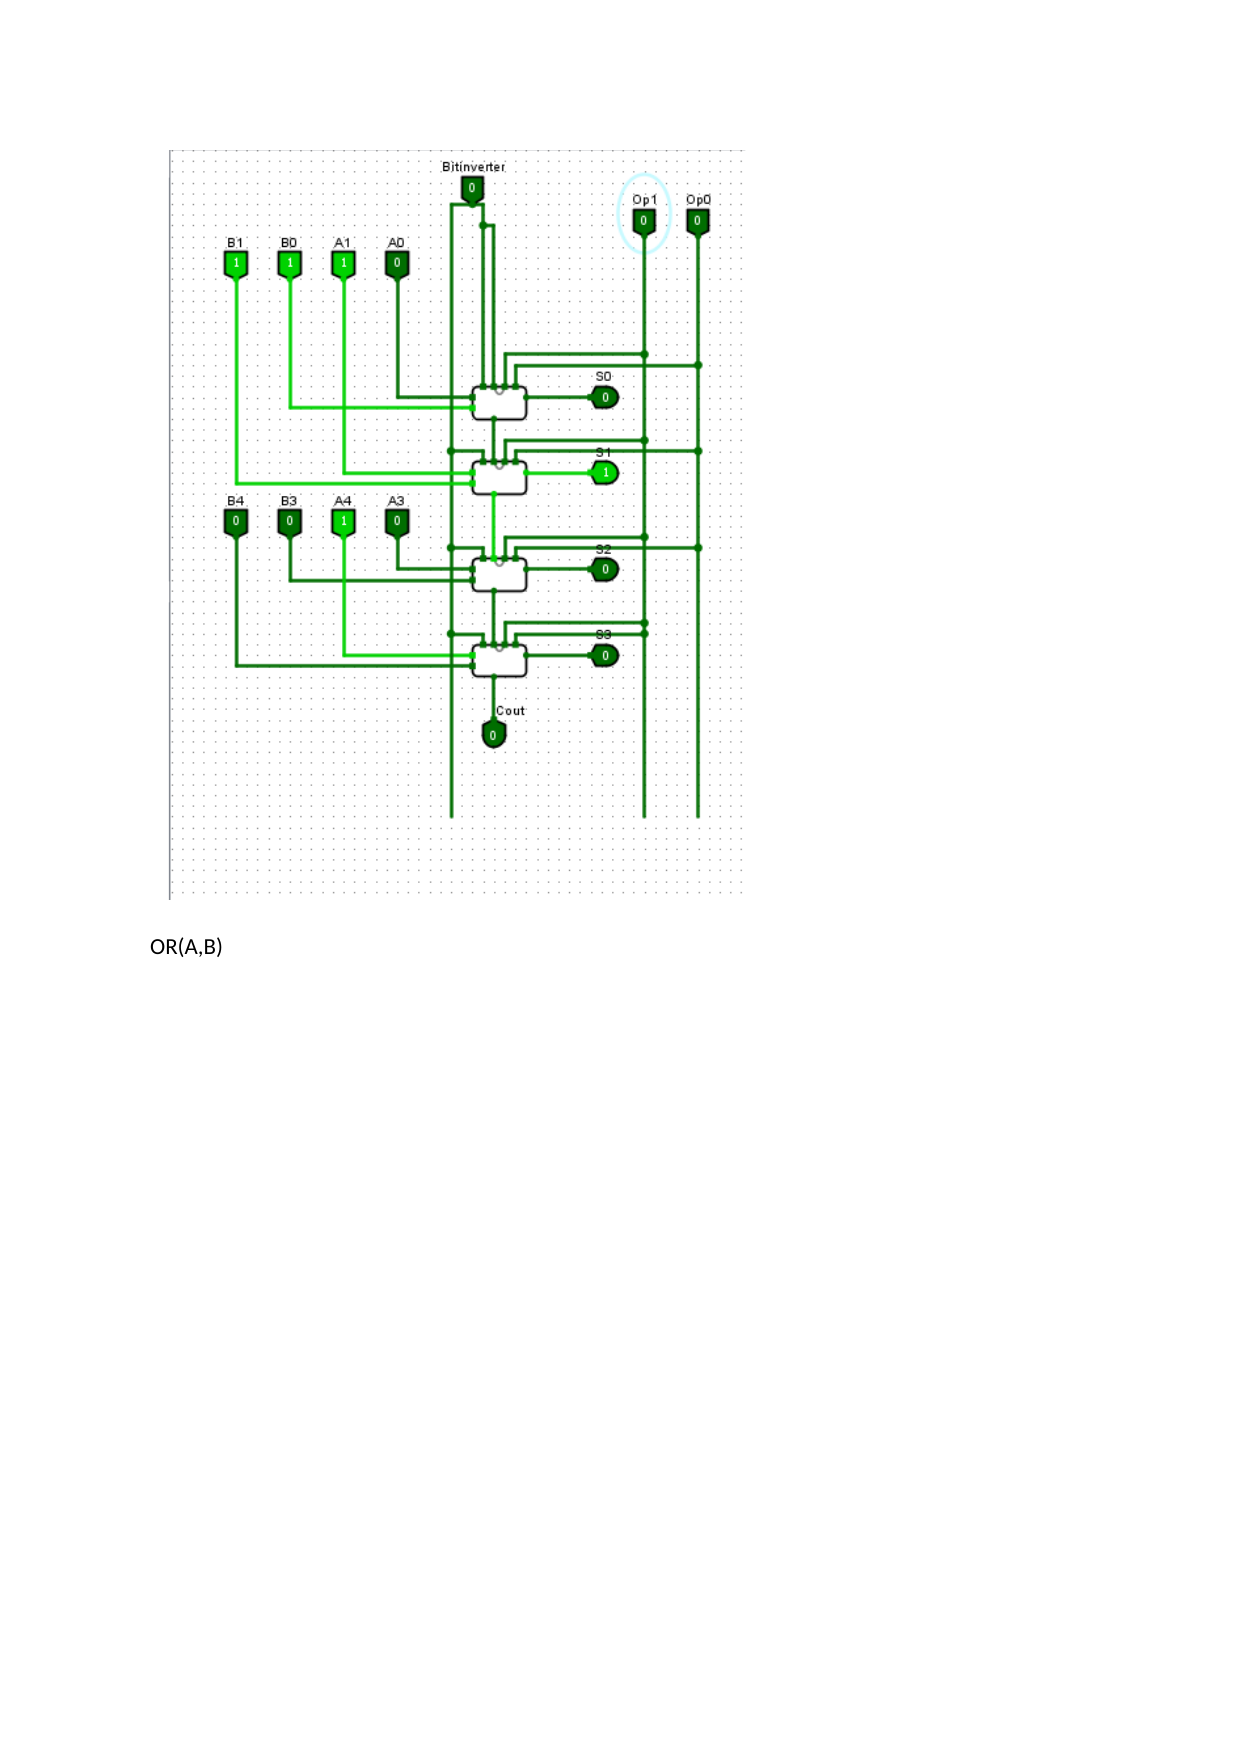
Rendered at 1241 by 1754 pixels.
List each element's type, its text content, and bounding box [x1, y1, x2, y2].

picture [168, 150, 746, 900]
text OR(A,B) [150, 150, 1090, 960]
